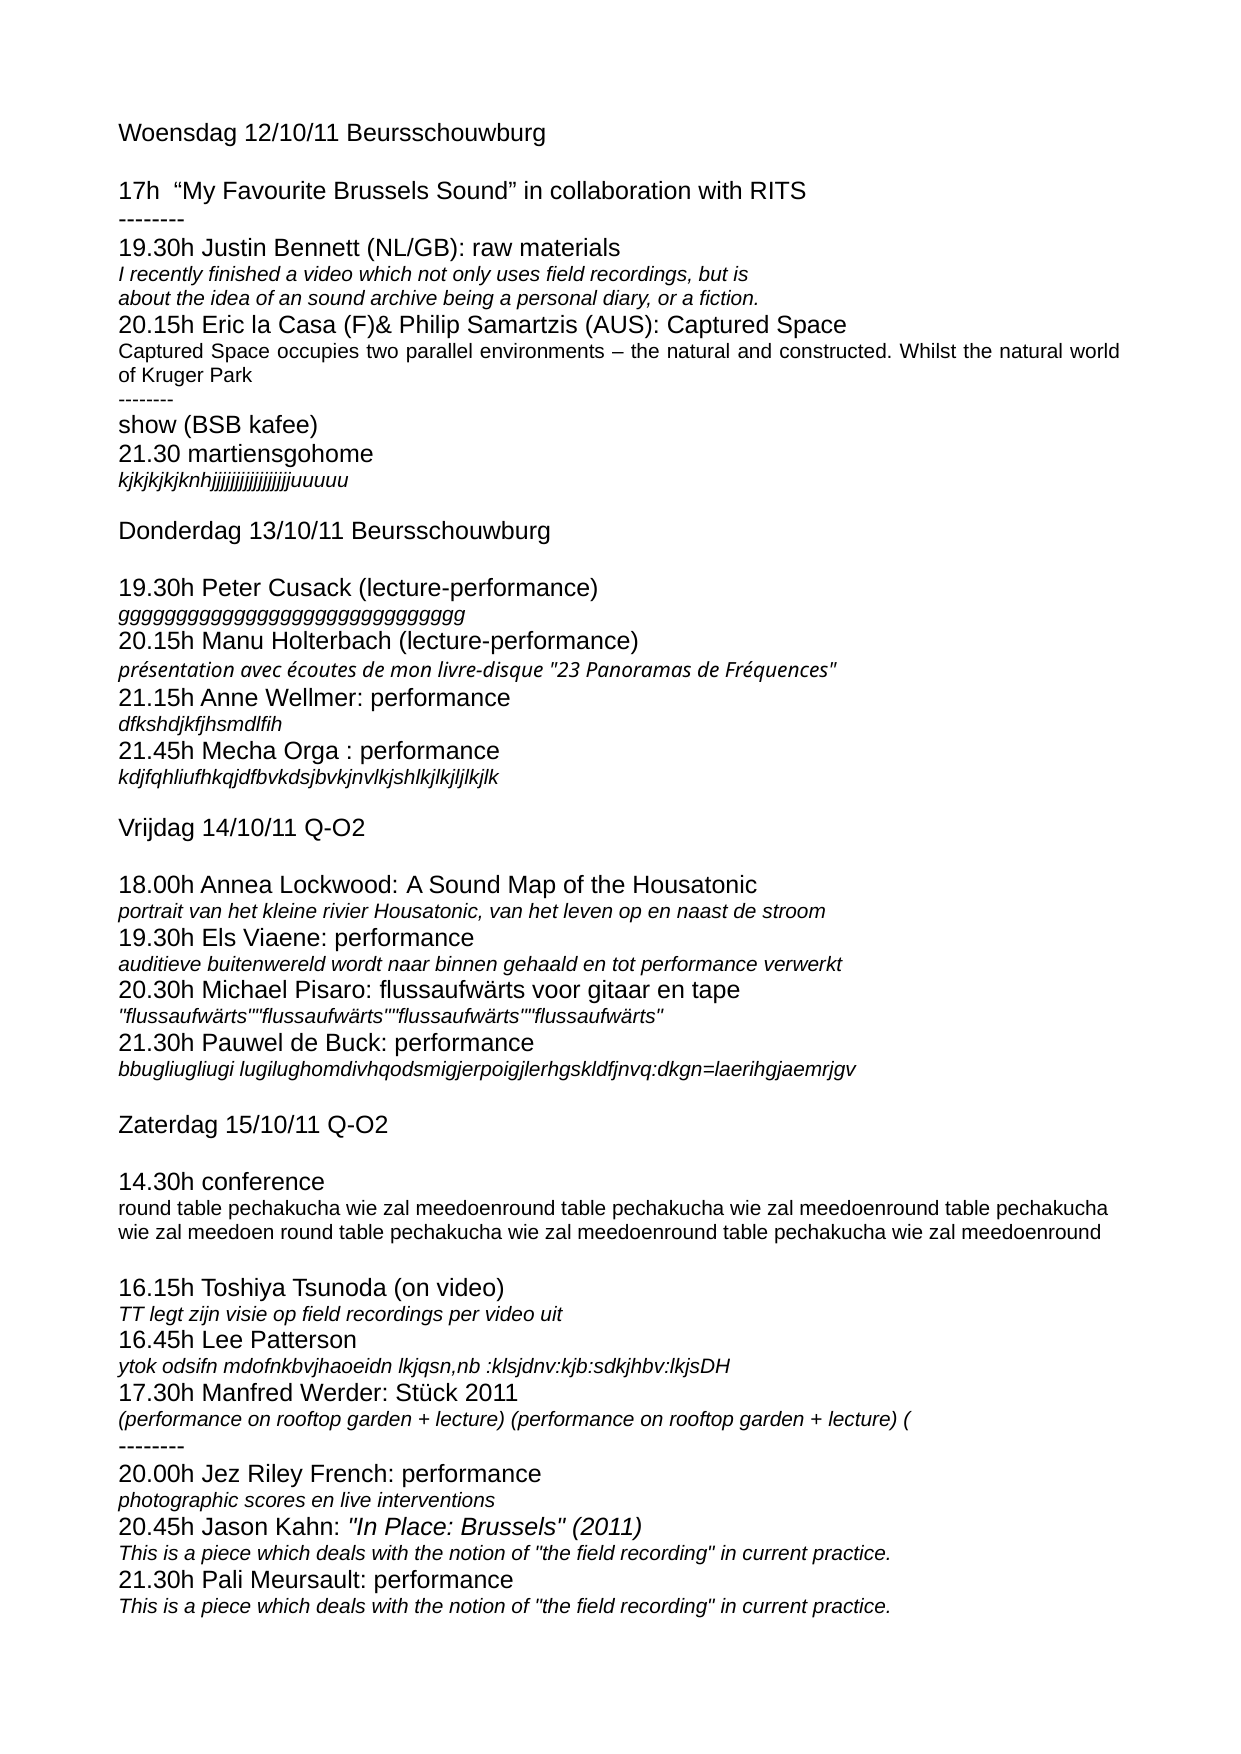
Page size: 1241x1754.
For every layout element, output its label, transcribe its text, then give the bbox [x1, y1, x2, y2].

text Captured Space occupies two parallel environments – the natural and constructed. Whilst the natural world of Kruger Park [118, 338, 1122, 386]
text 18.00h Annea Lockwood: A Sound Map of the Housatonic [118, 870, 1122, 899]
text This is a piece which deals with the notion of "the field recording" in current practice. [118, 1541, 1122, 1565]
text This is a piece which deals with the notion of "the field recording" in current practice. [118, 1594, 1122, 1618]
text 19.30h Justin Bennett (NL/GB): raw materials [118, 233, 1122, 262]
text 20.00h Jez Riley French: performance [118, 1459, 1122, 1488]
text Woensdag 12/10/11 Beursschouwburg [118, 118, 1122, 147]
text 20.45h Jason Kahn: "In Place: Brussels" (2011) [118, 1512, 1122, 1541]
text (performance on rooftop garden + lecture) (performance on rooftop garden + lecture) ( [118, 1407, 1122, 1431]
text Donderdag 13/10/11 Beursschouwburg [118, 516, 1122, 544]
text gggggggggggggggggggggggggggggg [118, 602, 1122, 626]
text photographic scores en live interventions [118, 1488, 1122, 1512]
text présentation avec écoutes de mon livre-disque "23 Panoramas de Fréquences" [118, 655, 1122, 683]
text show (BSB kafee) [118, 410, 1122, 439]
text 16.15h Toshiya Tsunoda (on video) [118, 1273, 1122, 1301]
text auditieve buitenwereld wordt naar binnen gehaald en tot performance verwerkt [118, 952, 1122, 976]
text 21.15h Anne Wellmer: performance [118, 683, 1122, 712]
text I recently finished a video which not only uses field recordings, but is [118, 262, 1122, 286]
text portrait van het kleine rivier Housatonic, van het leven op en naast de stroom [118, 899, 1122, 923]
text kjkjkjkjknhjjjjjjjjjjjjjjjjjuuuuu [118, 468, 1122, 492]
text 19.30h Peter Cusack (lecture-performance) [118, 573, 1122, 602]
text "flussaufwärts""flussaufwärts""flussaufwärts""flussaufwärts" [118, 1004, 1122, 1028]
text 20.30h Michael Pisaro: flussaufwärts voor gitaar en tape [118, 976, 1122, 1004]
text TT legt zijn visie op field recordings per video uit [118, 1301, 1122, 1325]
text 21.30h Pauwel de Buck: performance [118, 1028, 1122, 1057]
text 21.30h Pali Meursault: performance [118, 1565, 1122, 1594]
text about the idea of an sound archive being a personal diary, or a fiction. [118, 286, 1122, 310]
text 20.15h Eric la Casa (F)& Philip Samartzis (AUS): Captured Space [118, 310, 1122, 338]
text -------- [118, 204, 1122, 233]
text 14.30h conference [118, 1167, 1122, 1196]
text 19.30h Els Viaene: performance [118, 923, 1122, 952]
text 21.45h Mecha Orga : performance [118, 736, 1122, 765]
text 17h “My Favourite Brussels Sound” in collaboration with RITS [118, 176, 1122, 204]
text 16.45h Lee Patterson [118, 1325, 1122, 1354]
text 20.15h Manu Holterbach (lecture-performance) [118, 626, 1122, 655]
text -------- [118, 1431, 1122, 1459]
text -------- [118, 386, 1122, 410]
text Zaterdag 15/10/11 Q-O2 [118, 1110, 1122, 1138]
text 21.30 martiensgohome [118, 439, 1122, 468]
text 17.30h Manfred Werder: Stück 2011 [118, 1378, 1122, 1407]
text dfkshdjkfjhsmdlfih [118, 712, 1122, 736]
text kdjfqhliufhkqjdfbvkdsjbvkjnvlkjshlkjlkjljlkjlk [118, 765, 1122, 789]
text round table pechakucha wie zal meedoenround table pechakucha wie zal meedoenround table pechakucha wie zal meedoen round table pechakucha wie zal meedoenround table pechakucha wie zal meedoenround [118, 1196, 1122, 1244]
text ytok odsifn mdofnkbvjhaoeidn lkjqsn,nb :klsjdnv:kjb:sdkjhbv:lkjsDH [118, 1354, 1122, 1378]
text Vrijdag 14/10/11 Q-O2 [118, 813, 1122, 841]
text bbugliugliugi lugilughomdivhqodsmigjerpoigjlerhgskldfjnvq:dkgn=laerihgjaemrjgv [118, 1057, 1122, 1081]
